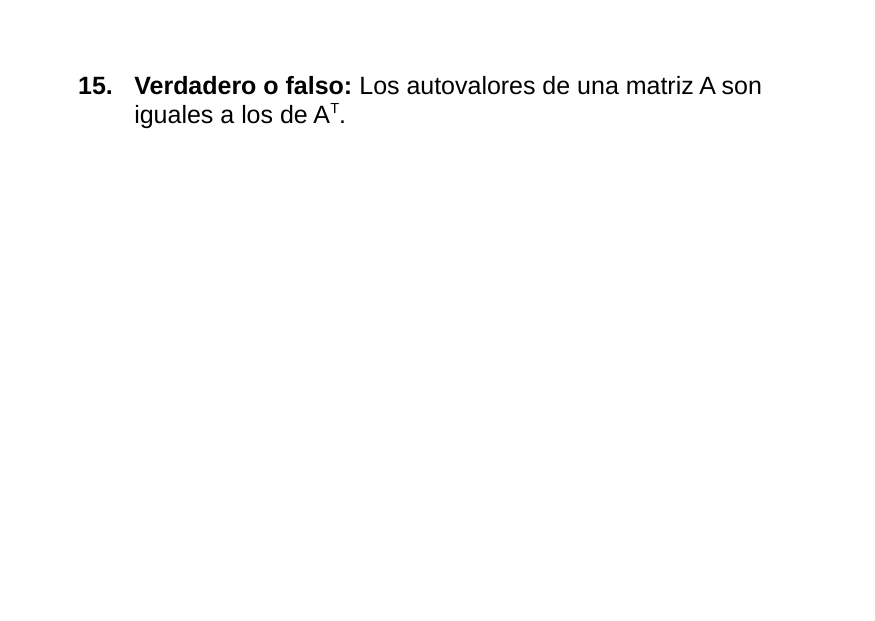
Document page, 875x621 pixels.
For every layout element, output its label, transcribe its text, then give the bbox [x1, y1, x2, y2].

list Verdadero o falso: Los autovalores de una matriz A son iguales a los de AT. [78, 71, 815, 128]
